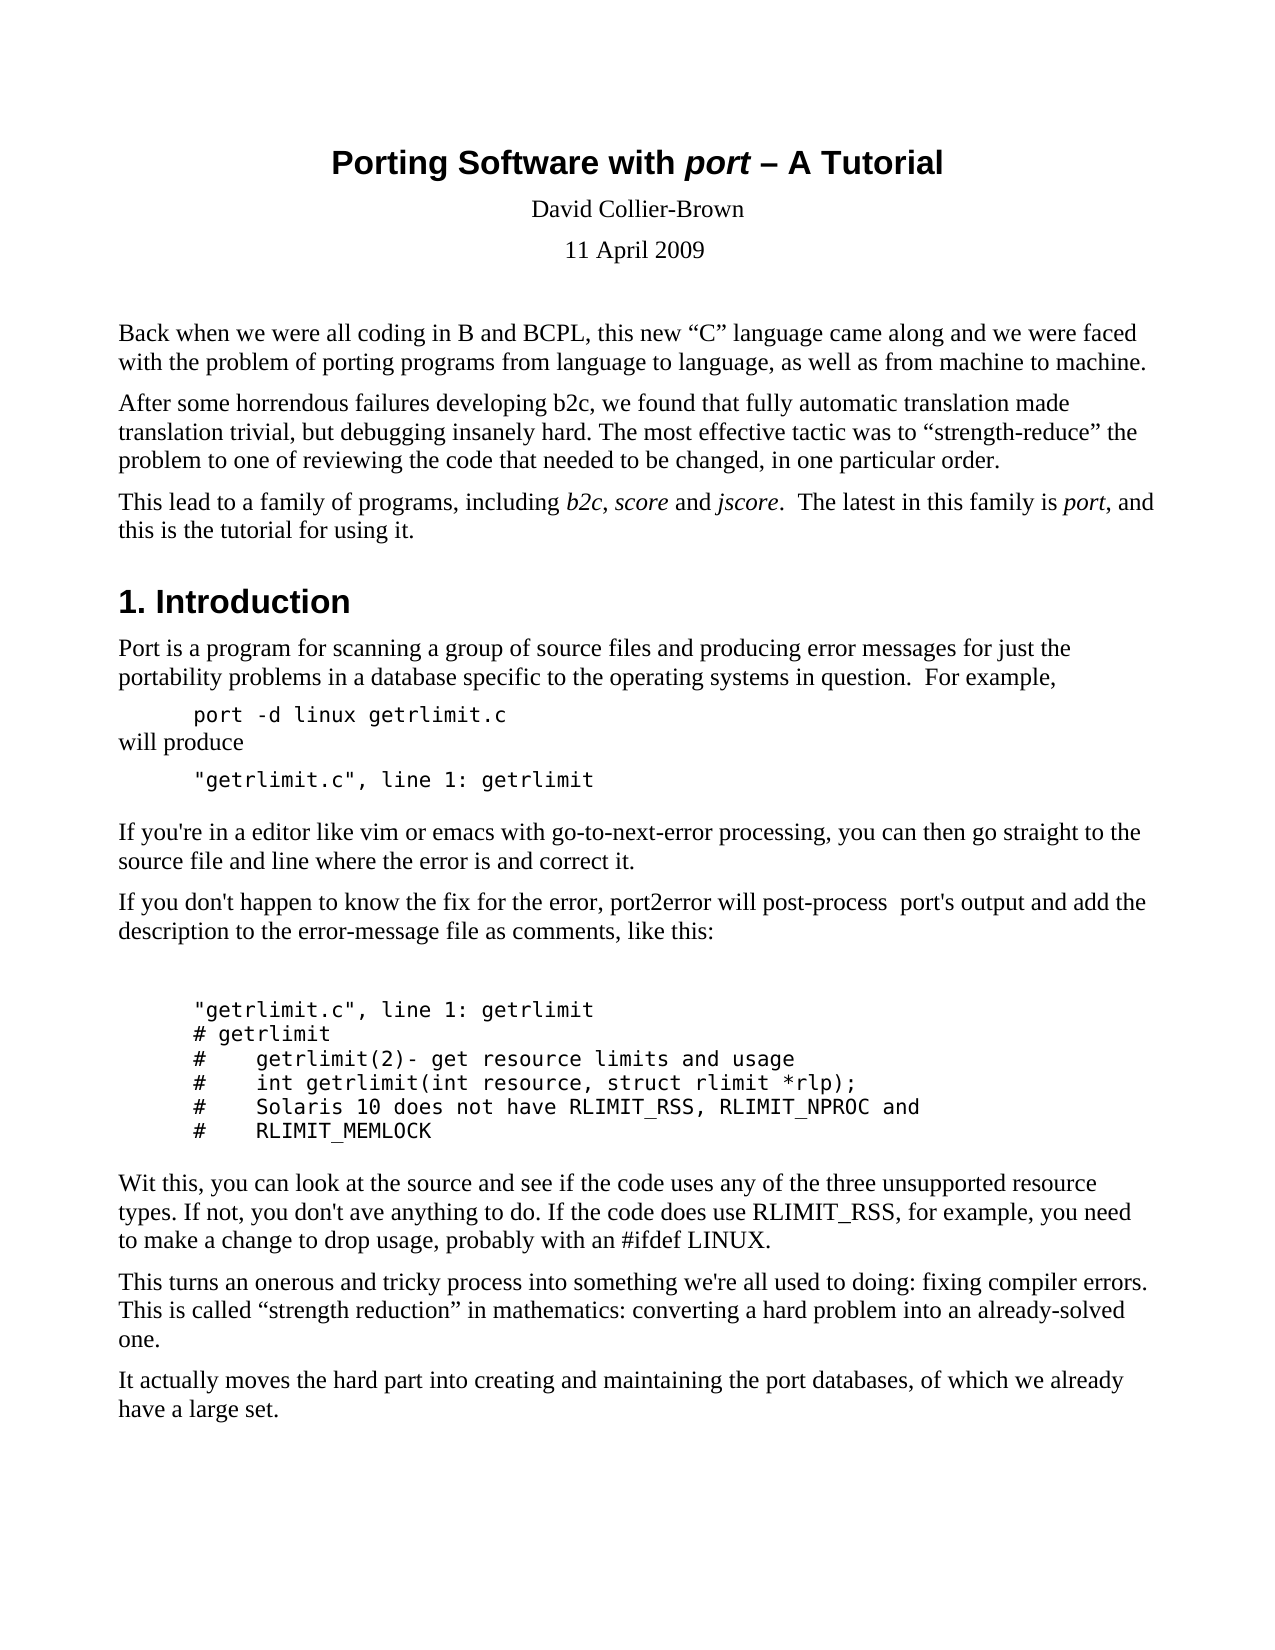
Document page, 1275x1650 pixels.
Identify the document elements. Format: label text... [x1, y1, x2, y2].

text After some horrendous failures developing b2c, we found that fully automatic translation made translation trivial, but debugging insanely hard. The most effective tactic was to “strength-reduce” the problem to one of reviewing the code that needed to be changed, in one particular order. [118, 388, 1157, 474]
text # getrlimit(2)- get resource limits and usage [193, 1047, 1157, 1071]
text will produce [118, 727, 1157, 756]
text If you're in a editor like vim or emacs with go-to-next-error processing, you can then go straight to the source file and line where the error is and correct it. [118, 817, 1157, 874]
text If you don't happen to know the fix for the error, port2error will post-process port's output and add the description to the error-message file as comments, like this: [118, 887, 1157, 944]
text This lead to a family of programs, including b2c, score and jscore. The latest in this family is port, and this is the tutorial for using it. [118, 487, 1157, 544]
text 11 April 2009 [118, 236, 1157, 264]
text # getrlimit [193, 1022, 1157, 1047]
text port -d linux getrlimit.c [193, 703, 1157, 727]
text # Solaris 10 does not have RLIMIT_RSS, RLIMIT_NPROC and [193, 1095, 1157, 1119]
subtitle Porting Software with port – A Tutorial [118, 143, 1157, 182]
text This turns an onerous and tricky process into something we're all used to doing: fixing compiler errors. This is called “strength reduction” in mathematics: converting a hard problem into an already-solved one. [118, 1267, 1157, 1353]
text "getrlimit.c", line 1: getrlimit [193, 998, 1157, 1022]
text Wit this, you can look at the source and see if the code uses any of the three unsupported resource types. If not, you don't ave anything to do. If the code does use RLIMIT_RSS, for example, you need to make a change to drop usage, probably with an #ifdef LINUX. [118, 1168, 1157, 1254]
text David Collier-Brown [118, 194, 1157, 223]
text Port is a program for scanning a group of source files and producing error messages for just the portability problems in a database specific to the operating systems in question. For example, [118, 633, 1157, 690]
text # RLIMIT_MEMLOCK [193, 1119, 1157, 1144]
text It actually moves the hard part into creating and maintaining the port databases, of which we already have a large set. [118, 1366, 1157, 1423]
text Back when we were all coding in B and BCPL, this new “C” language came along and we were faced with the problem of porting programs from language to language, as well as from machine to machine. [118, 318, 1157, 376]
text "getrlimit.c", line 1: getrlimit [193, 768, 1157, 793]
subtitle 1. Introduction [118, 582, 1157, 620]
text # int getrlimit(int resource, struct rlimit *rlp); [193, 1071, 1157, 1095]
